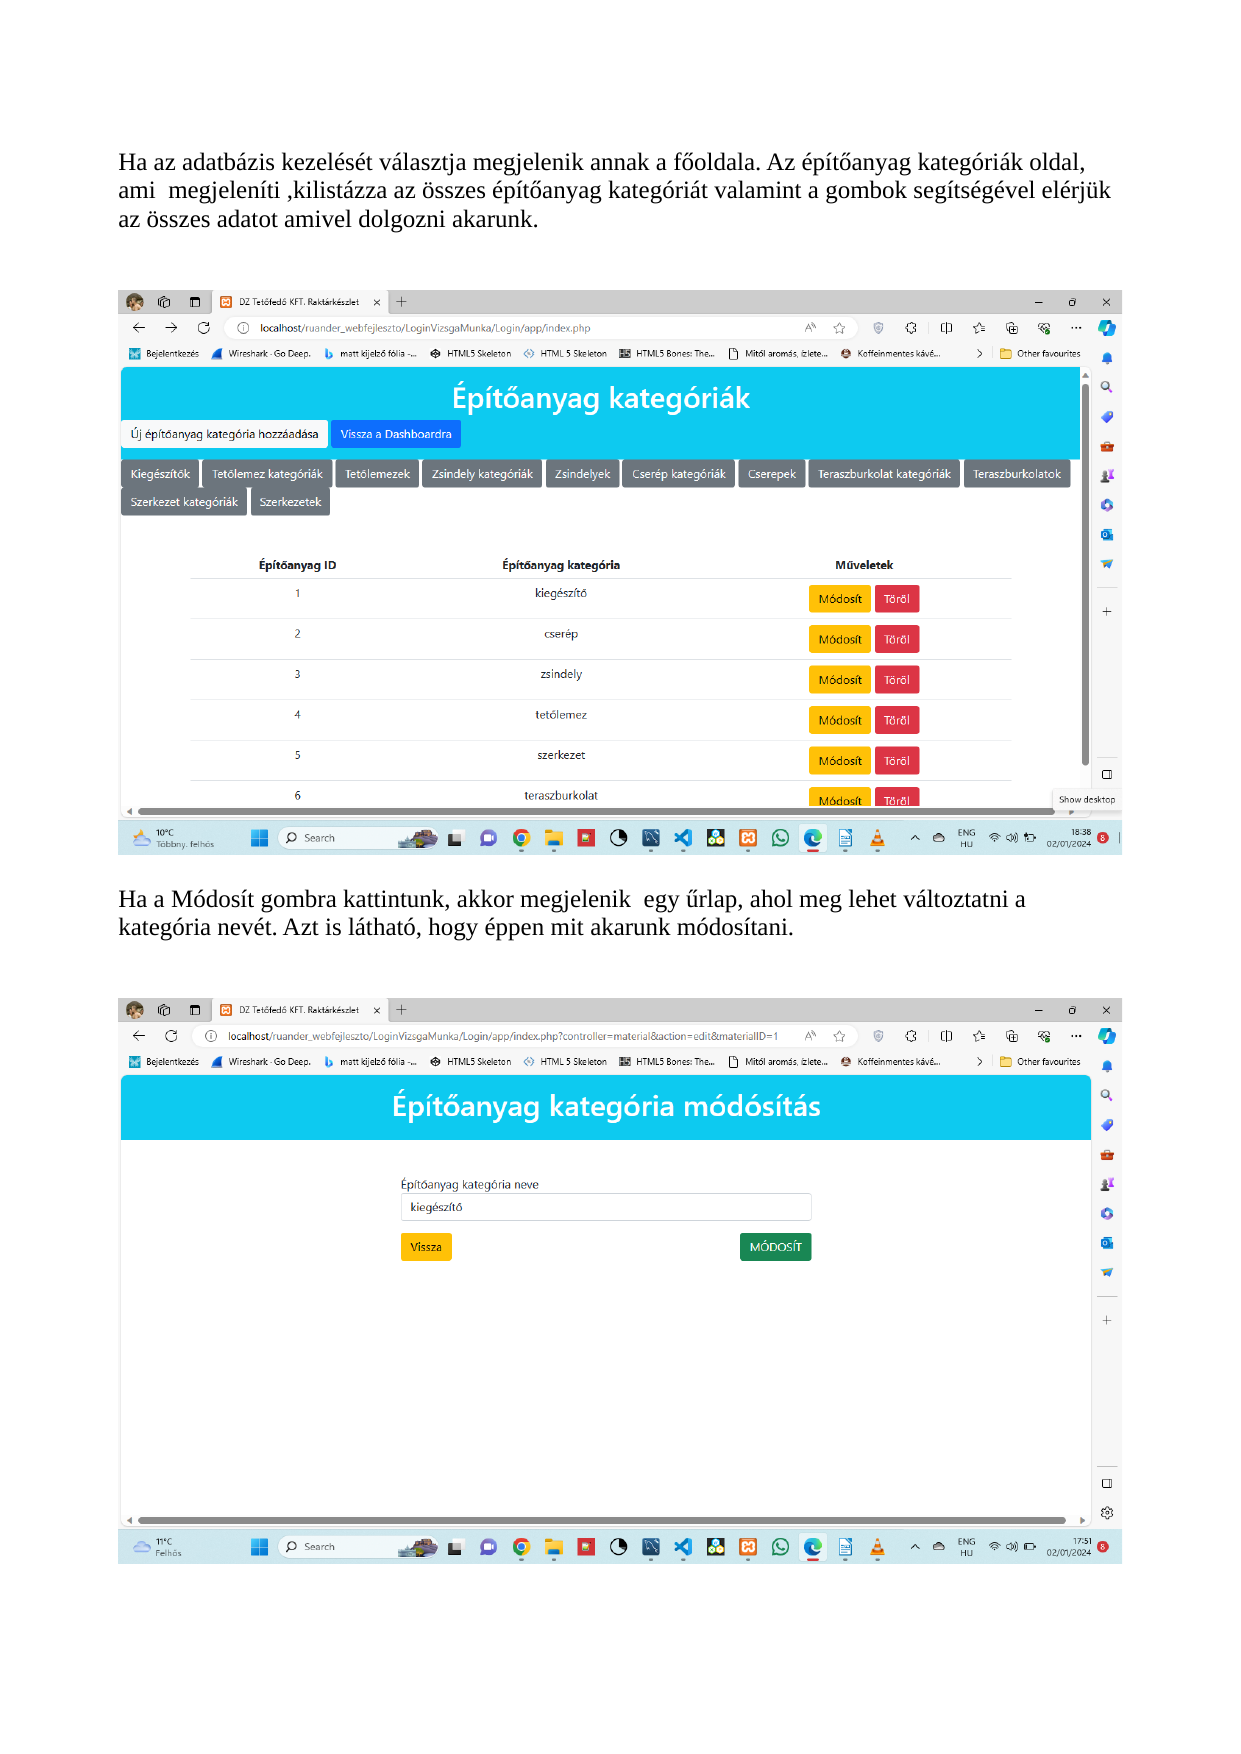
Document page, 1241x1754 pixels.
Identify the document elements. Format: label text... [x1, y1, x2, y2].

text Ha az adatbázis kezelését választja megjelenik annak a főoldala. Az építőanyag kategóriák oldal, ami megjeleníti ,kilistázza az összes építőanyag kategóriát valamint a gombok segítségével elérjük az összes adatot amivel dolgozni akarunk. [118, 147, 1122, 233]
picture [118, 998, 1123, 1564]
text Ha a Módosít gombra kattintunk, akkor megjelenik egy űrlap, ahol meg lehet változtatni a kategória nevét. Azt is látható, hogy éppen mit akarunk módosítani. [118, 884, 1122, 941]
picture [118, 290, 1123, 855]
